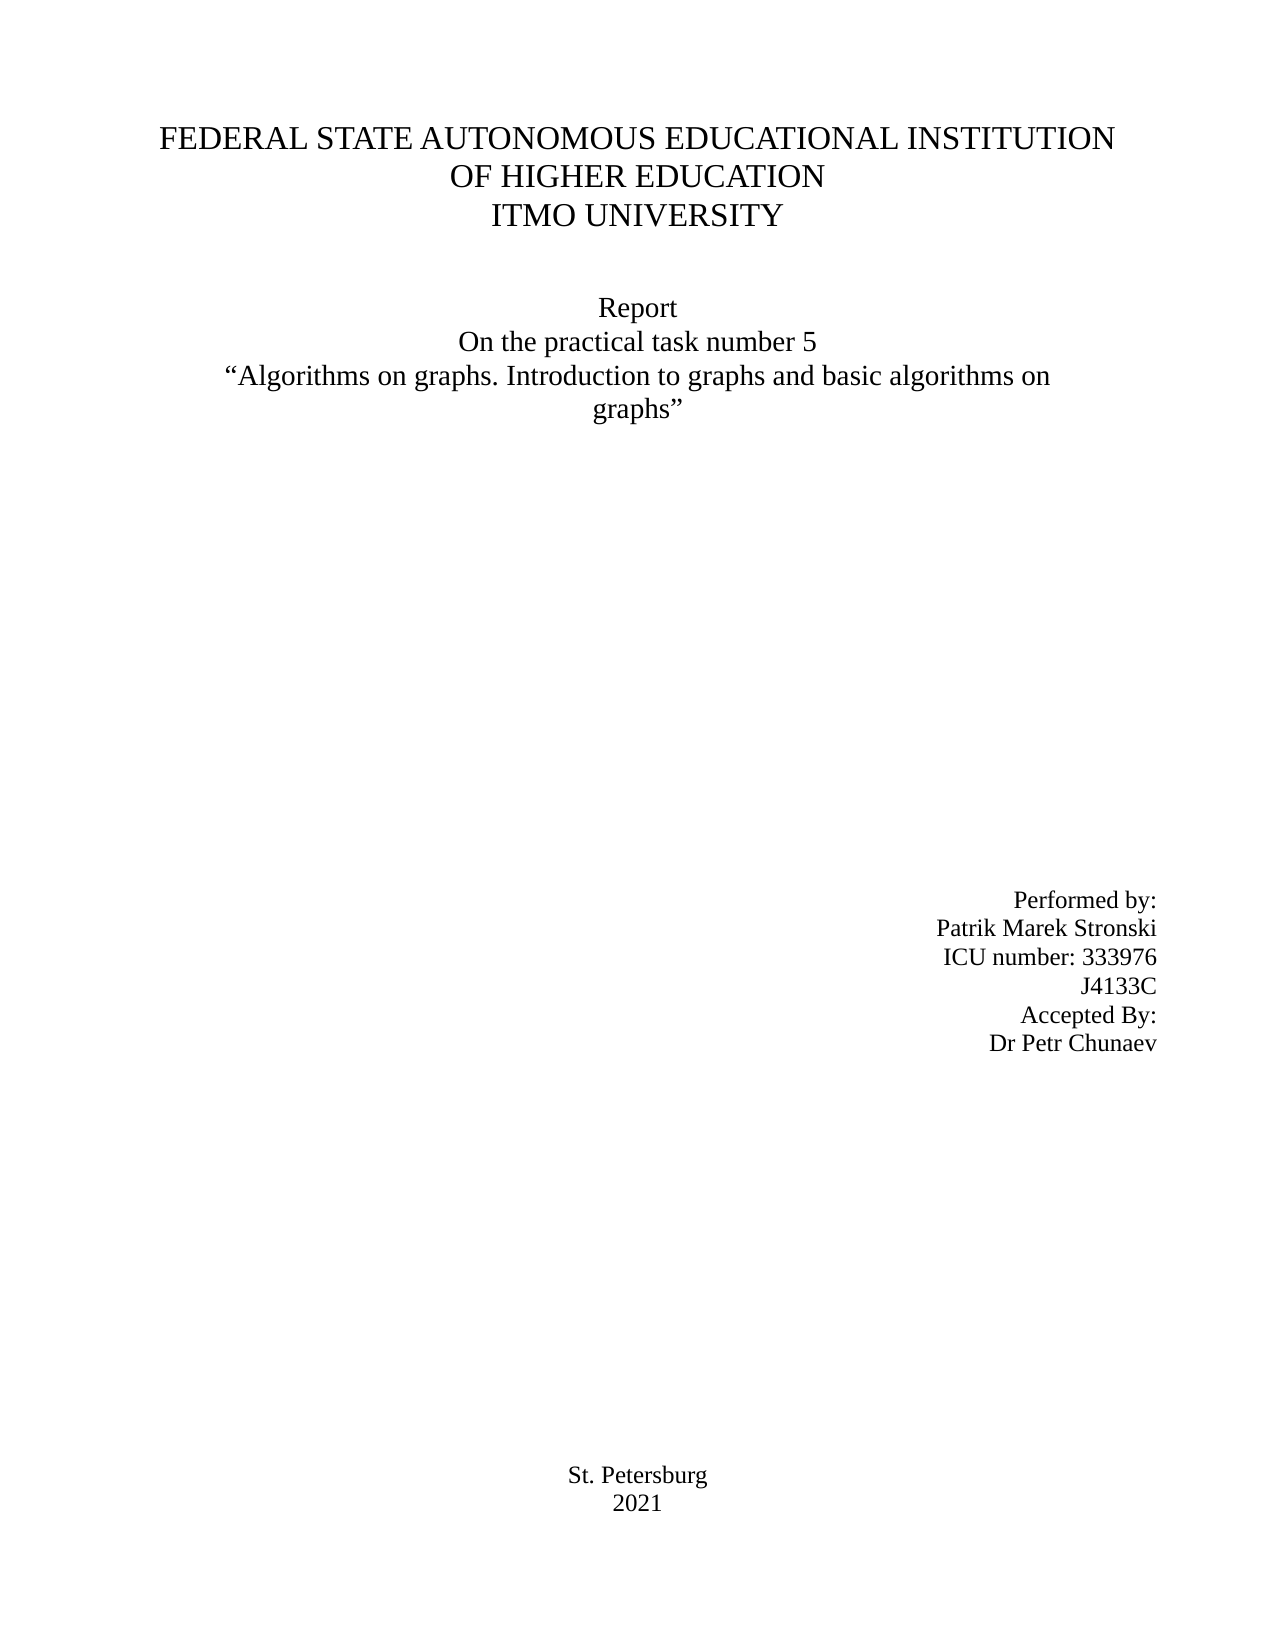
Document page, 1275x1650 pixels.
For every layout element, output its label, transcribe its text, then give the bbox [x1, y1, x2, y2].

text OF HIGHER EDUCATION [118, 156, 1157, 195]
text Dr Petr Chunaev [118, 1028, 1157, 1057]
text Performed by: [118, 885, 1157, 913]
text Report [118, 291, 1157, 324]
text graphs” [118, 391, 1157, 425]
text St. Petersburg [118, 1460, 1157, 1488]
text FEDERAL STATE AUTONOMOUS EDUCATIONAL INSTITUTION [118, 118, 1157, 156]
text ICU number: 333976 [118, 942, 1157, 971]
text J4133C [118, 971, 1157, 1000]
text 2021 [118, 1488, 1157, 1517]
text On the practical task number 5 [118, 324, 1157, 358]
text Accepted By: [118, 1000, 1157, 1028]
text ITMO UNIVERSITY [118, 195, 1157, 233]
text “Algorithms on graphs. Introduction to graphs and basic algorithms on [118, 358, 1157, 391]
text Patrik Marek Stronski [118, 913, 1157, 942]
